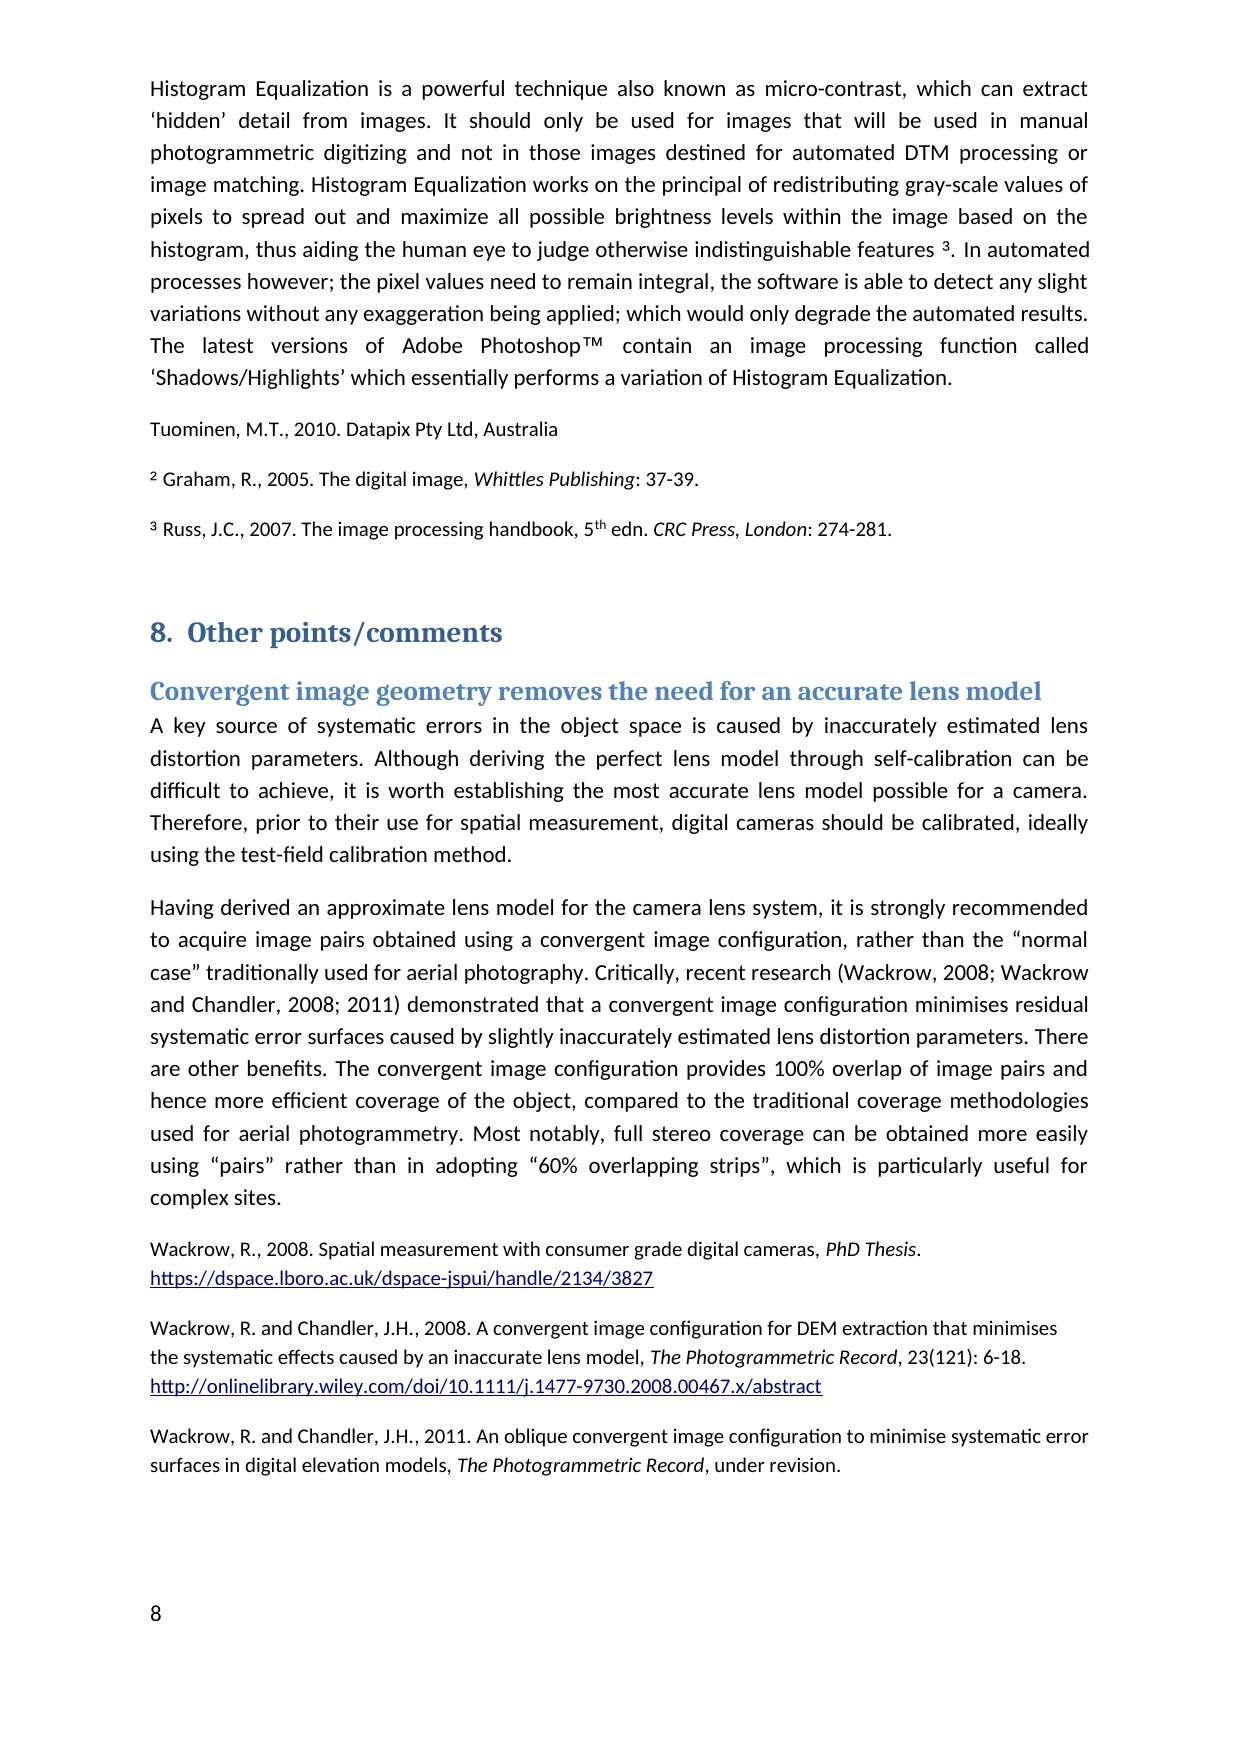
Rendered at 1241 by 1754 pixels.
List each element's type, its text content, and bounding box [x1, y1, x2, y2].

text A key source of systematic errors in the object space is caused by inaccurately estimated lens distortion parameters. Although deriving the perfect lens model through self-calibration can be difficult to achieve, it is worth establishing the most accurate lens model possible for a camera. Therefore, prior to their use for spatial measurement, digital cameras should be calibrated, ideally using the test-field calibration method. [150, 712, 1090, 868]
text Wackrow, R., 2008. Spatial measurement with consumer grade digital cameras, PhD Thesis. https://dspace.lboro.ac.uk/dspace-jspui/handle/2134/3827 [150, 1236, 1090, 1291]
subtitle Convergent image geometry removes the need for an accurate lens model [150, 676, 1090, 707]
subtitle Other points/comments [150, 616, 1090, 650]
text Having derived an approximate lens model for the camera lens system, it is strongly recommended to acquire image pairs obtained using a convergent image configuration, rather than the “normal case” traditionally used for aerial photography. Critically, recent research (Wackrow, 2008; Wackrow and Chandler, 2008; 2011) demonstrated that a convergent image configuration minimises residual systematic error surfaces caused by slightly inaccurately estimated lens distortion parameters. There are other benefits. The convergent image configuration provides 100% overlap of image pairs and hence more efficient coverage of the object, compared to the traditional coverage methodologies used for aerial photogrammetry. Most notably, full stereo coverage can be obtained more easily using “pairs” rather than in adopting “60% overlapping strips”, which is particularly useful for complex sites. [150, 893, 1090, 1211]
text ² Graham, R., 2005. The digital image, Whittles Publishing: 37-39. [150, 466, 1090, 492]
text Wackrow, R. and Chandler, J.H., 2011. An oblique convergent image configuration to minimise systematic error surfaces in digital elevation models, The Photogrammetric Record, under revision. [150, 1423, 1090, 1478]
text Wackrow, R. and Chandler, J.H., 2008. A convergent image configuration for DEM extraction that minimises the systematic effects caused by an inaccurate lens model, The Photogrammetric Record, 23(121): 6-18. http://onlinelibrary.wiley.com/doi/10.1111/j.1477-9730.2008.00467.x/abstract [150, 1315, 1090, 1399]
text Histogram Equalization is a powerful technique also known as micro-contrast, which can extract ‘hidden’ detail from images. It should only be used for images that will be used in manual photogrammetric digitizing and not in those images destined for automated DTM processing or image matching. Histogram Equalization works on the principal of redistributing gray-scale values of pixels to spread out and maximize all possible brightness levels within the image based on the histogram, thus aiding the human eye to judge otherwise indistinguishable features ³. In automated processes however; the pixel values need to remain integral, the software is able to detect any slight variations without any exaggeration being applied; which would only degrade the automated results. The latest versions of Adobe Photoshop™ contain an image processing function called ‘Shadows/Highlights’ which essentially performs a variation of Histogram Equalization. [150, 74, 1090, 391]
text ³ Russ, J.C., 2007. The image processing handbook, 5th edn. CRC Press, London: 274-281. [150, 516, 1090, 542]
text Tuominen, M.T., 2010. Datapix Pty Ltd, Australia [150, 416, 1090, 442]
